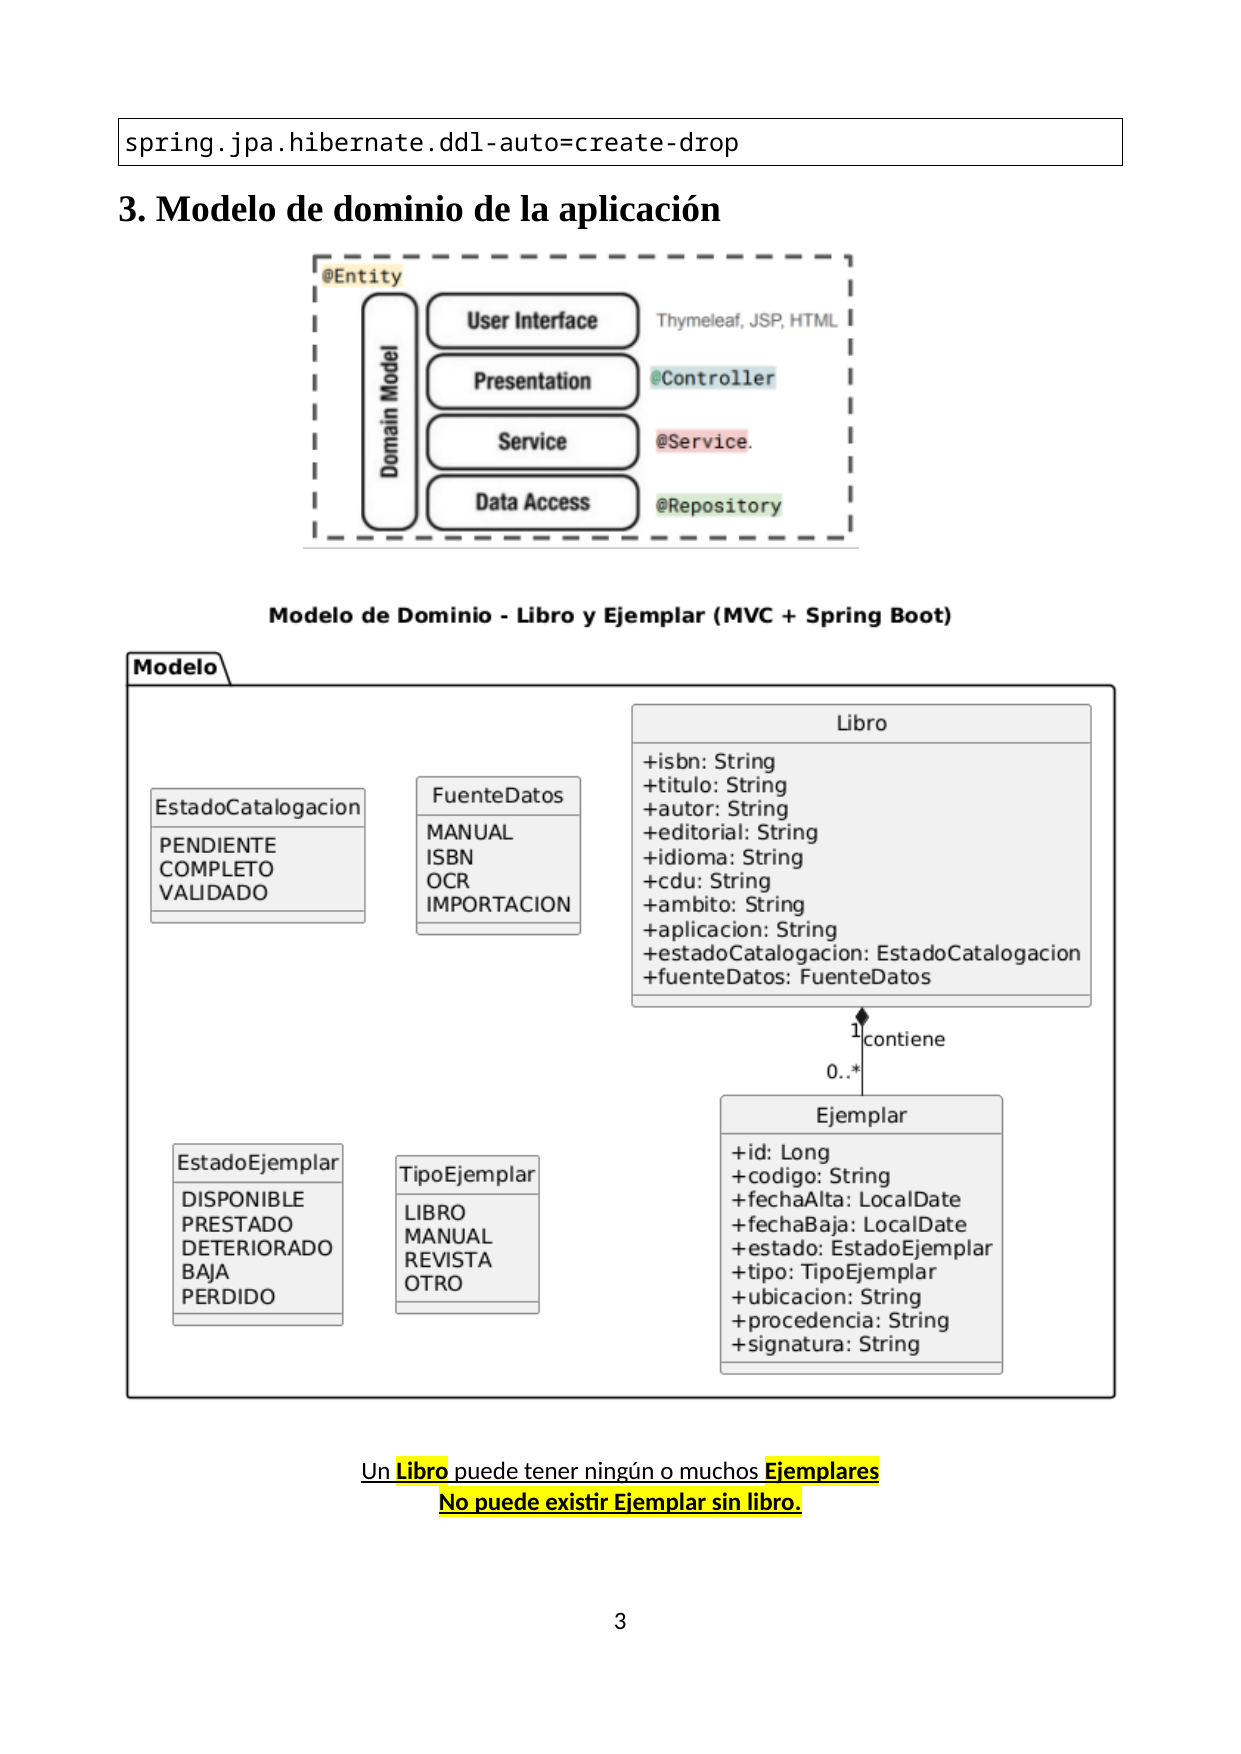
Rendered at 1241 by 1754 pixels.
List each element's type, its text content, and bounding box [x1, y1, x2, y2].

subtitle 3. Modelo de dominio de la aplicación [118, 187, 1122, 230]
picture [302, 243, 860, 549]
text No puede existir Ejemplar sin libro. [118, 1486, 1122, 1517]
text Un Libro puede tener ningún o muchos Ejemplares [118, 1456, 1122, 1486]
picture [118, 589, 1123, 1406]
table_header spring.jpa.hibernate.ddl-auto=create-drop [119, 119, 1122, 165]
